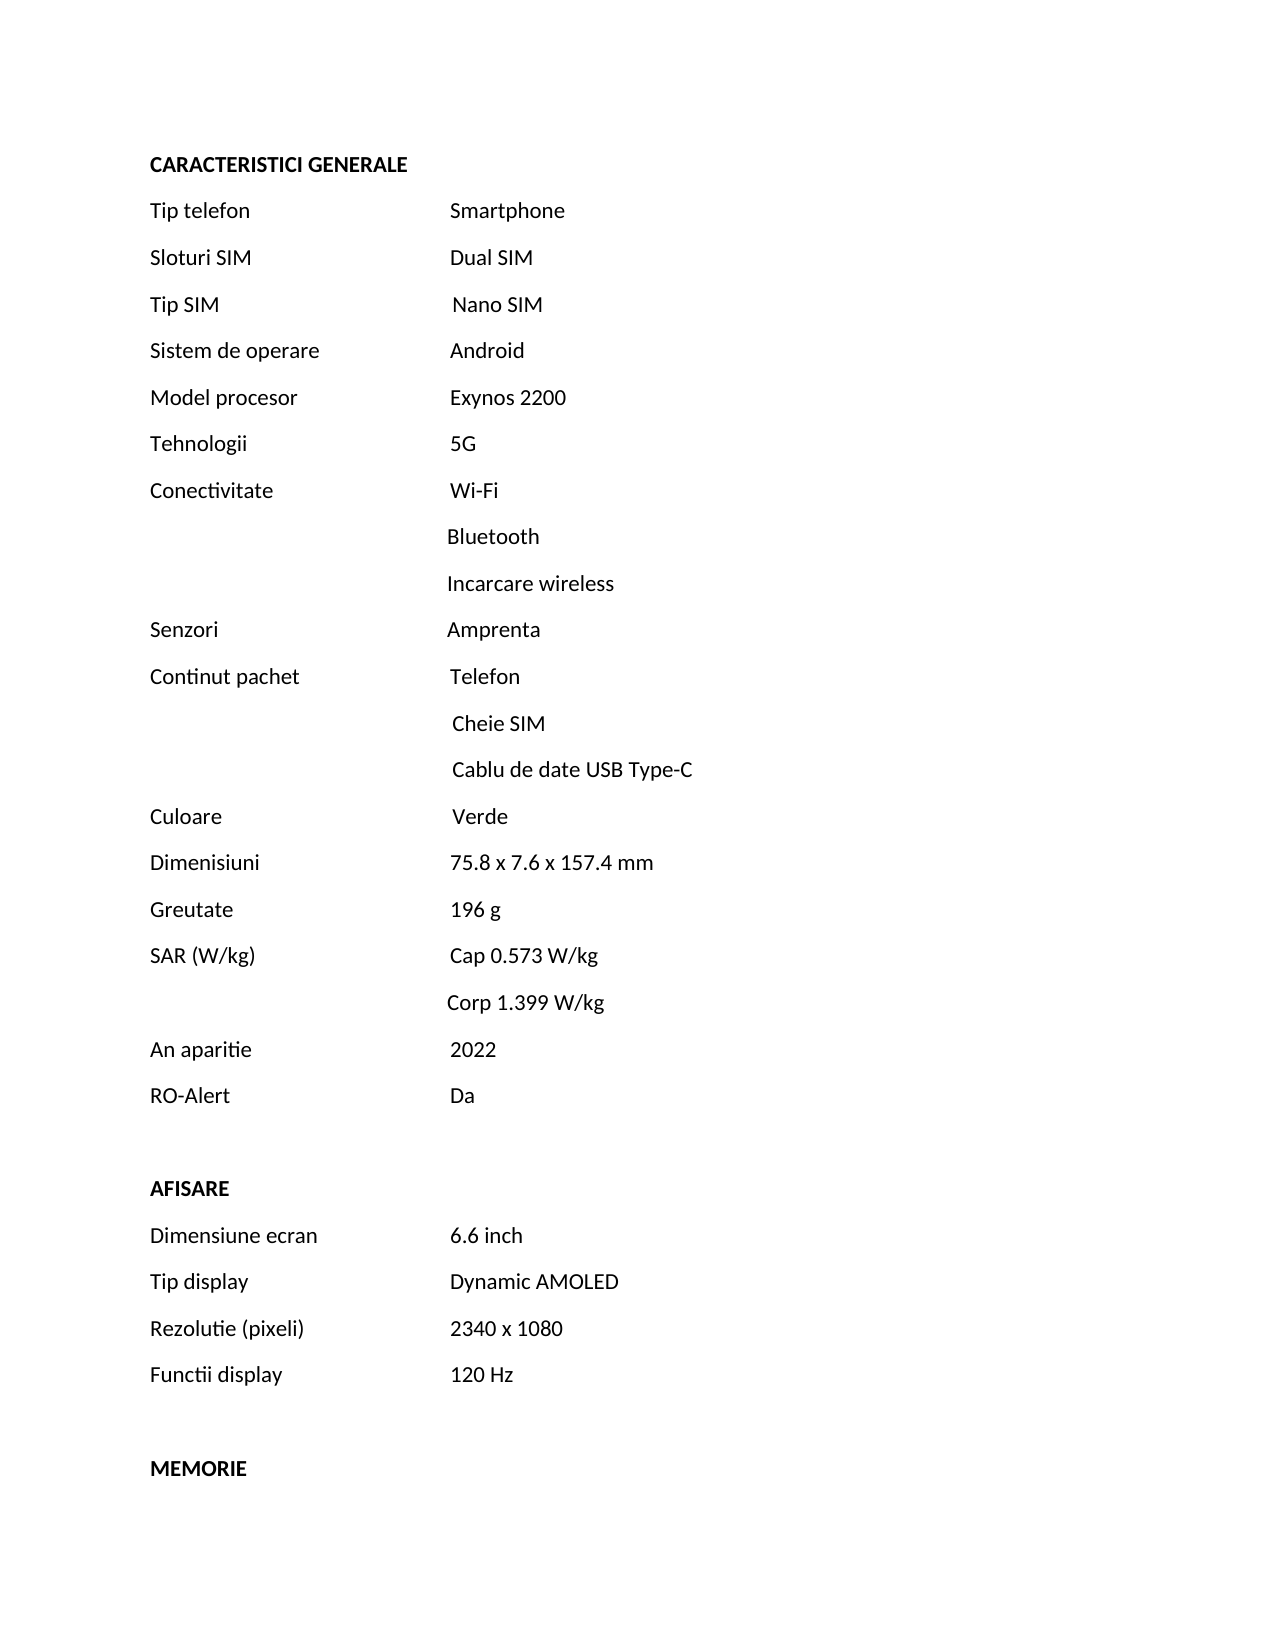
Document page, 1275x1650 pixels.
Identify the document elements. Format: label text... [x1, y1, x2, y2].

text Model procesor Exynos 2200 [150, 383, 1125, 411]
text Bluetooth [150, 522, 1125, 551]
text Cheie SIM [150, 709, 1125, 737]
text Sloturi SIM Dual SIM [150, 243, 1125, 271]
text An aparitie 2022 [150, 1035, 1125, 1063]
text Tip SIM Nano SIM [150, 290, 1125, 318]
text Cablu de date USB Type-C [150, 755, 1125, 783]
text Rezolutie (pixeli) 2340 x 1080 [150, 1314, 1125, 1342]
text Tehnologii 5G [150, 429, 1125, 457]
text Dimenisiuni 75.8 x 7.6 x 157.4 mm [150, 848, 1125, 876]
text RO-Alert Da [150, 1081, 1125, 1109]
text Functii display 120 Hz [150, 1361, 1125, 1389]
text Corp 1.399 W/kg [150, 988, 1125, 1016]
text Incarcare wireless [150, 569, 1125, 597]
text AFISARE [150, 1174, 1125, 1202]
text Conectivitate Wi-Fi [150, 476, 1125, 504]
text MEMORIE [150, 1454, 1125, 1482]
text Sistem de operare Android [150, 336, 1125, 364]
text Senzori Amprenta [150, 616, 1125, 644]
text Continut pachet Telefon [150, 662, 1125, 690]
text Tip telefon Smartphone [150, 197, 1125, 224]
text Greutate 196 g [150, 895, 1125, 923]
text Culoare Verde [150, 802, 1125, 830]
text Tip display Dynamic AMOLED [150, 1267, 1125, 1296]
text Dimensiune ecran 6.6 inch [150, 1221, 1125, 1249]
text CARACTERISTICI GENERALE [150, 150, 1125, 178]
text SAR (W/kg) Cap 0.573 W/kg [150, 942, 1125, 969]
